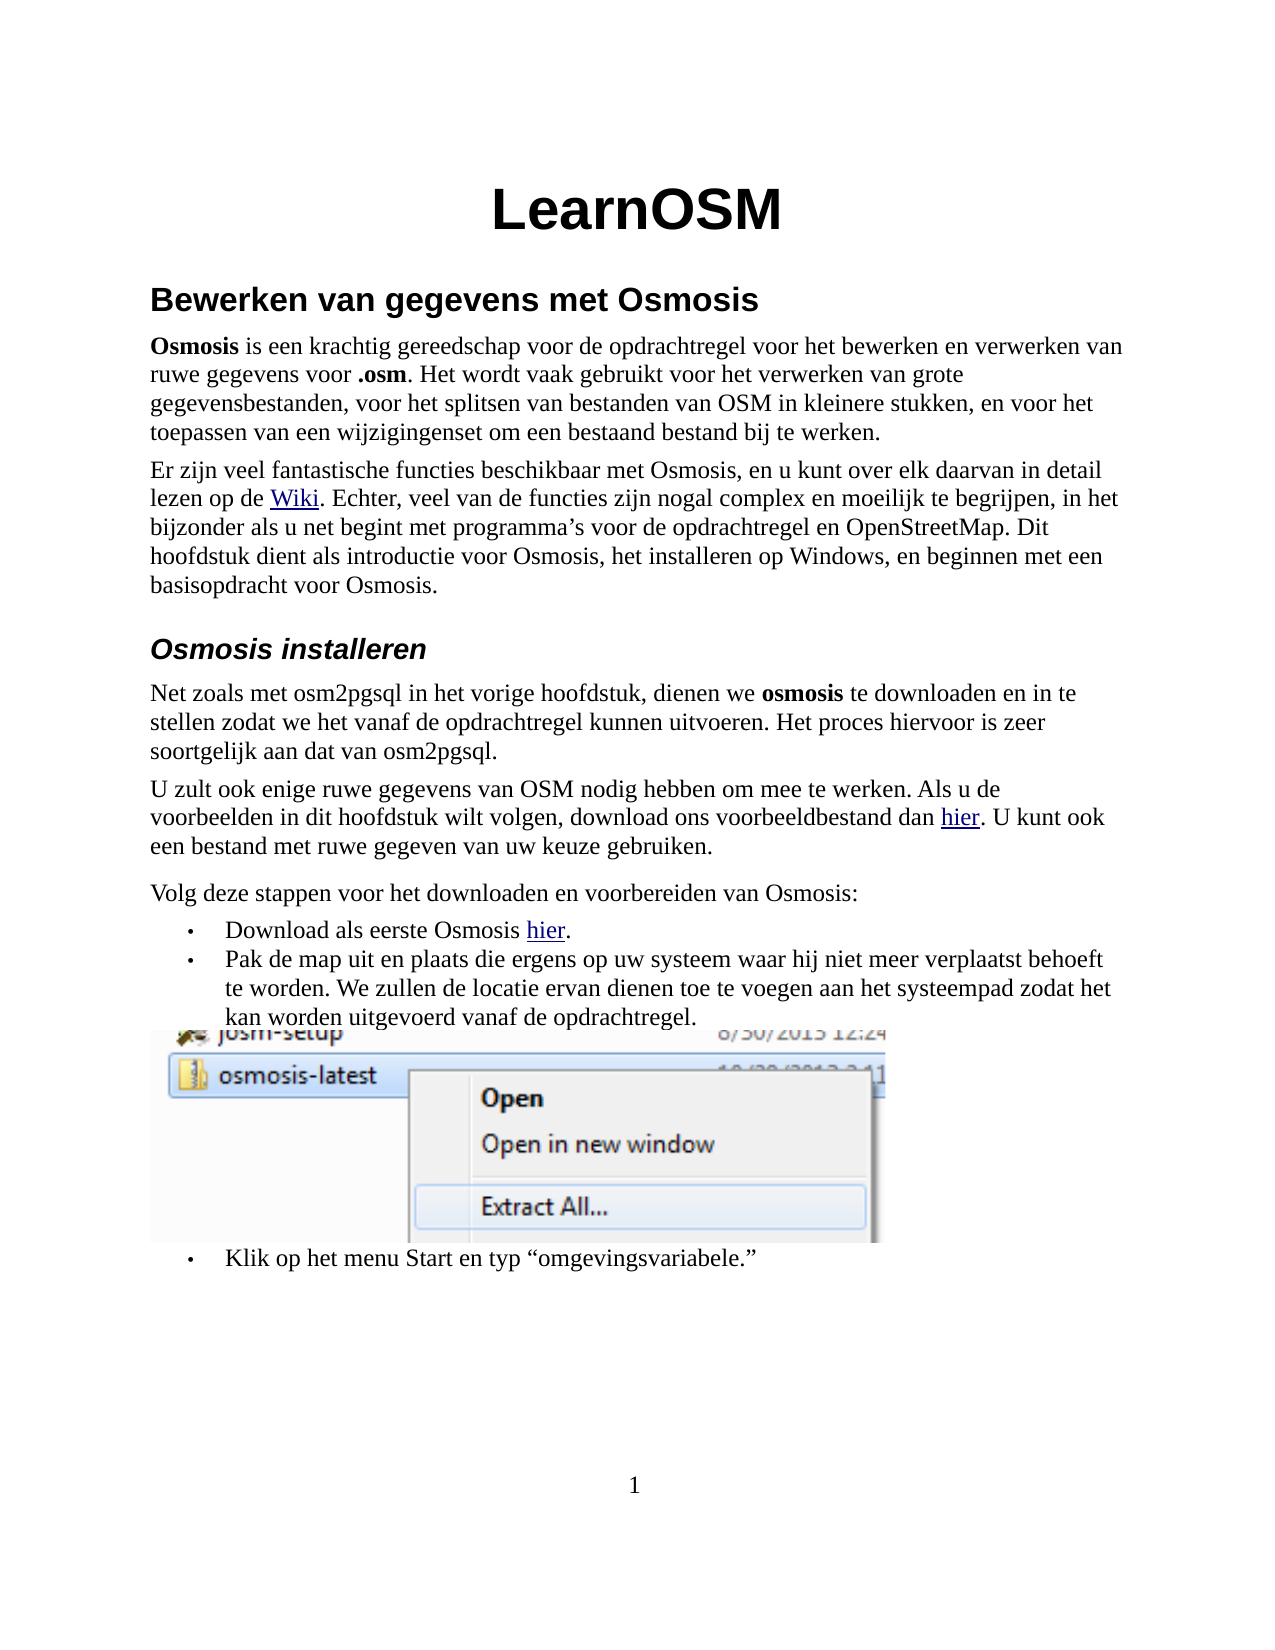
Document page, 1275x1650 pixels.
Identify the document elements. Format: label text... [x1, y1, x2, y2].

text Er zijn veel fantastische functies beschikbaar met Osmosis, en u kunt over elk daarvan in detail lezen op de Wiki. Echter, veel van de functies zijn nogal complex en moeilijk te begrijpen, in het bijzonder als u net begint met programma’s voor de opdrachtregel en OpenStreetMap. Dit hoofdstuk dient als introductie voor Osmosis, het installeren op Windows, en beginnen met een basisopdracht voor Osmosis. [150, 455, 1125, 598]
list Klik op het menu Start en typ “omgevingsvariabele.” [187, 1243, 1125, 1272]
text Osmosis is een krachtig gereedschap voor de opdrachtregel voor het bewerken en verwerken van ruwe gegevens voor .osm. Het wordt vaak gebruikt voor het verwerken van grote gegevensbestanden, voor het splitsen van bestanden van OSM in kleinere stukken, en voor het toepassen van een wijzigingenset om een bestaand bestand bij te werken. [150, 331, 1125, 446]
title LearnOSM [150, 175, 1125, 242]
list Pak de map uit en plaats die ergens op uw systeem waar hij niet meer verplaatst behoeft te worden. We zullen de locatie ervan dienen toe te voegen aan het systeempad zodat het kan worden uitgevoerd vanaf de opdrachtregel. [187, 944, 1125, 1031]
subtitle Bewerken van gegevens met Osmosis [150, 279, 1125, 318]
text Volg deze stappen voor het downloaden en voorbereiden van Osmosis: [150, 878, 1125, 907]
picture [150, 1030, 886, 1243]
list Download als eerste Osmosis hier. [187, 916, 1125, 944]
subtitle Osmosis installeren [150, 632, 1125, 666]
text Net zoals met osm2pgsql in het vorige hoofdstuk, dienen we osmosis te downloaden en in te stellen zodat we het vanaf de opdrachtregel kunnen uitvoeren. Het proces hiervoor is zeer soortgelijk aan dat van osm2pgsql. [150, 678, 1125, 765]
text U zult ook enige ruwe gegevens van OSM nodig hebben om mee te werken. Als u de voorbeelden in dit hoofdstuk wilt volgen, download ons voorbeeldbestand dan hier. U kunt ook een bestand met ruwe gegeven van uw keuze gebruiken. [150, 774, 1125, 860]
